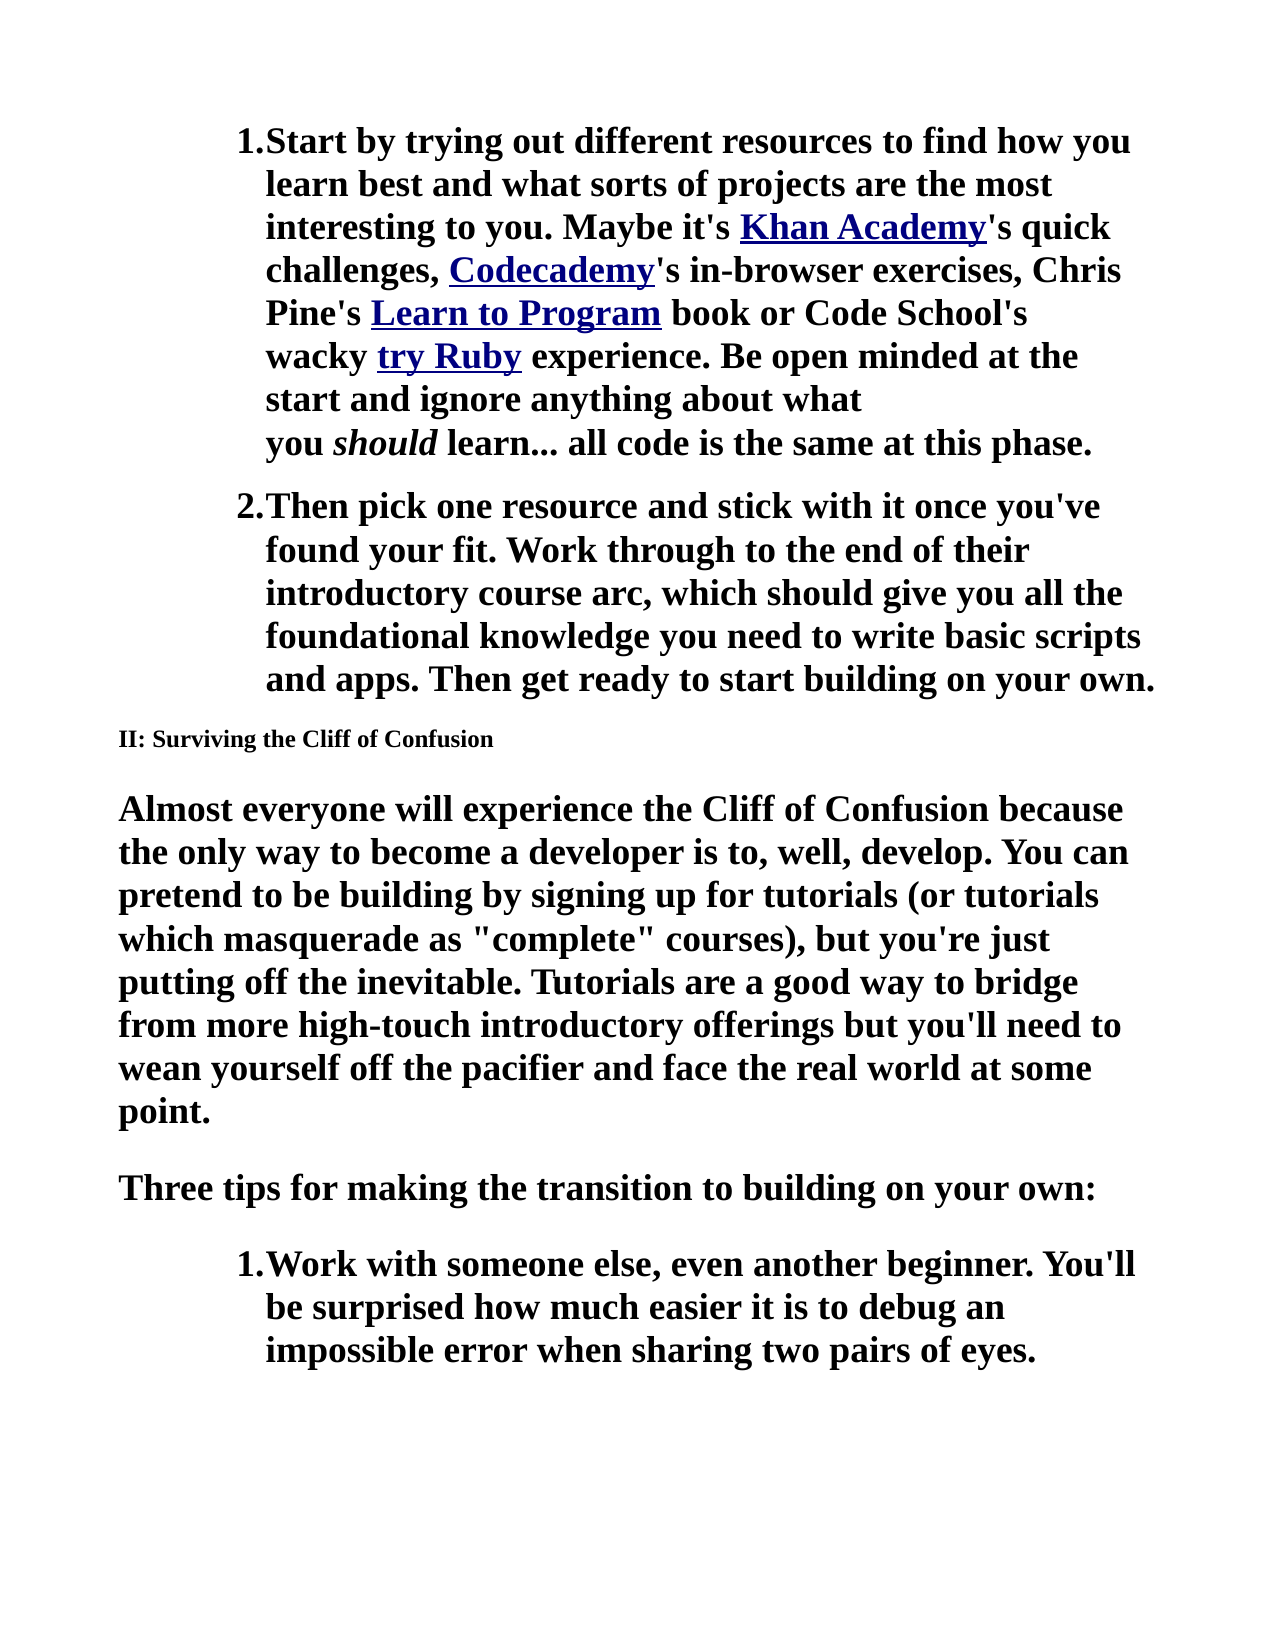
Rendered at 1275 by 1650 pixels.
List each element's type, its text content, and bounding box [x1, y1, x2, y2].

subtitle II: Surviving the Cliff of Confusion [118, 724, 1157, 753]
subtitle Start by trying out different resources to find how you learn best and what sorts of projects are the most interesting to you. Maybe it's Khan Academy's quick challenges, Codecademy's in-browser exercises, Chris Pine's Learn to Program book or Code School's wacky try Ruby experience. Be open minded at the start and ignore anything about what you should learn... all code is the same at this phase. [236, 118, 1157, 463]
subtitle Three tips for making the transition to building on your own: [118, 1165, 1157, 1208]
subtitle Almost everyone will experience the Cliff of Confusion because the only way to become a developer is to, well, develop. You can pretend to be building by signing up for tutorials (or tutorials which masquerade as "complete" courses), but you're just putting off the inevitable. Tutorials are a good way to bridge from more high-touch introductory offerings but you'll need to wean yourself off the pacifier and face the real world at some point. [118, 787, 1157, 1132]
subtitle Work with someone else, even another beginner. You'll be surprised how much easier it is to debug an impossible error when sharing two pairs of eyes. [236, 1241, 1157, 1371]
subtitle Then pick one resource and stick with it once you've found your fit. Work through to the end of their introductory course arc, which should give you all the foundational knowledge you need to write basic scripts and apps. Then get ready to start building on your own. [236, 484, 1157, 699]
